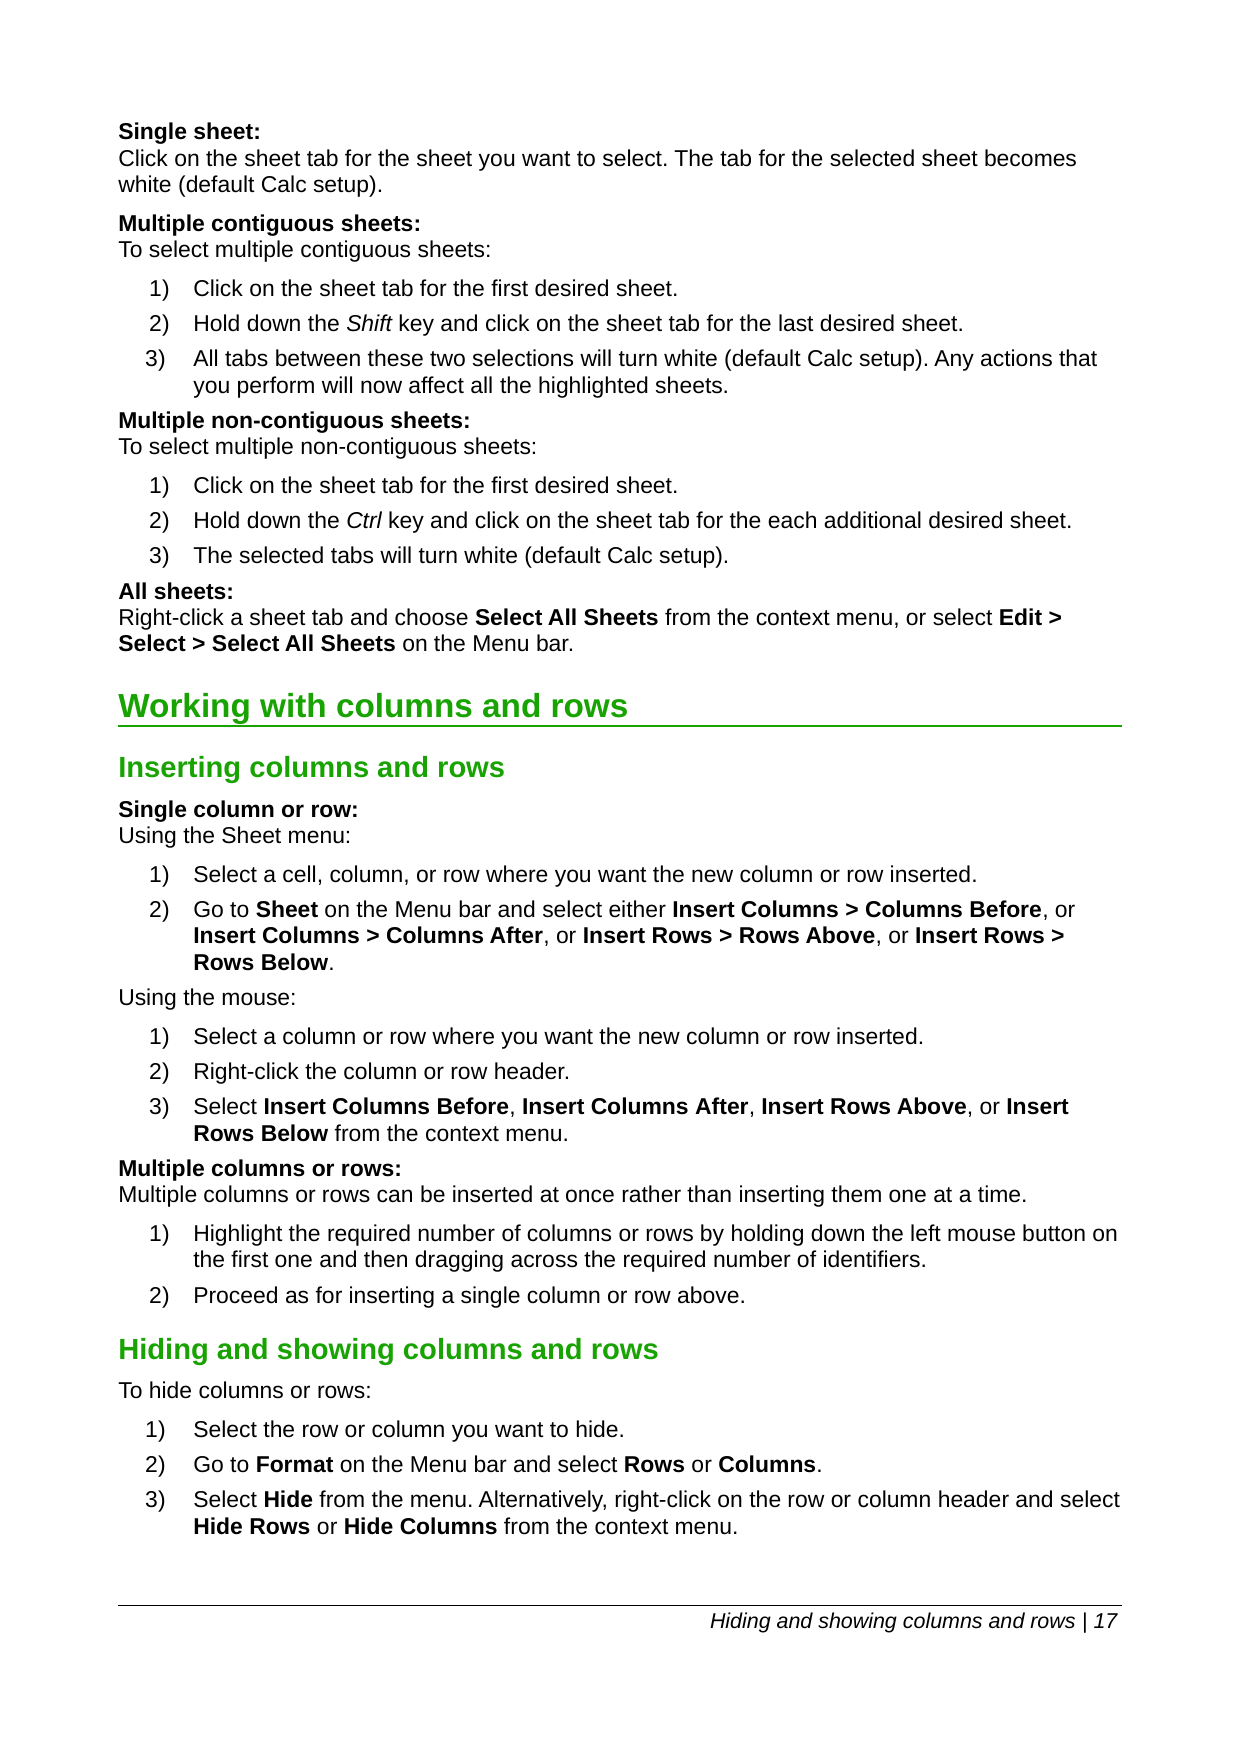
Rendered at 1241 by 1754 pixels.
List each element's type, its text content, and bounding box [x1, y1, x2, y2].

text Multiple non-contiguous sheets: [118, 407, 1122, 433]
list Hold down the Shift key and click on the sheet tab for the last desired sheet. [169, 310, 1122, 336]
list Click on the sheet tab for the first desired sheet. [169, 472, 1122, 498]
subtitle Working with columns and rows [118, 686, 1122, 725]
text Multiple contiguous sheets: [118, 210, 1122, 236]
list Select Insert Columns Before, Insert Columns After, Insert Rows Above, or Insert Rows Below from the context menu. [169, 1093, 1122, 1146]
subtitle Hiding and showing columns and rows [118, 1332, 1122, 1365]
list Go to Sheet on the Menu bar and select either Insert Columns > Columns Before, or Insert Columns > Columns After, or Insert Rows > Rows Above, or Insert Rows > Rows Below. [169, 896, 1122, 975]
subtitle Inserting columns and rows [118, 750, 1122, 784]
text To hide columns or rows: [118, 1377, 1122, 1403]
list To select multiple contiguous sheets: [118, 236, 1122, 262]
text Right-click a sheet tab and choose Select All Sheets from the context menu, or select Edit > Select > Select All Sheets on the Menu bar. [118, 604, 1122, 657]
text Single sheet: [118, 118, 1122, 144]
list Select a column or row where you want the new column or row inserted. [169, 1023, 1122, 1049]
text Multiple columns or rows: [118, 1155, 1122, 1181]
list To select multiple non-contiguous sheets: [118, 433, 1122, 459]
list Highlight the required number of columns or rows by holding down the left mouse button on the first one and then dragging across the required number of identifiers. [169, 1220, 1122, 1273]
list Using the Sheet menu: [118, 822, 1122, 848]
text Click on the sheet tab for the sheet you want to select. The tab for the selected sheet becomes white (default Calc setup). [118, 144, 1122, 197]
text All sheets: [118, 578, 1122, 604]
list Proceed as for inserting a single column or row above. [169, 1282, 1122, 1308]
list Multiple columns or rows can be inserted at once rather than inserting them one at a time. [118, 1181, 1122, 1208]
text Single column or row: [118, 796, 1122, 822]
list The selected tabs will turn white (default Calc setup). [169, 542, 1122, 569]
list Select the row or column you want to hide. [165, 1416, 1122, 1442]
list Go to Format on the Menu bar and select Rows or Columns. [165, 1451, 1122, 1477]
list Using the mouse: [118, 984, 1122, 1010]
list All tabs between these two selections will turn white (default Calc setup). Any actions that you perform will now affect all the highlighted sheets. [165, 345, 1122, 398]
list Select Hide from the menu. Alternatively, right-click on the row or column header and select Hide Rows or Hide Columns from the context menu. [165, 1486, 1122, 1539]
list Click on the sheet tab for the first desired sheet. [169, 275, 1122, 301]
list Right-click the column or row header. [169, 1058, 1122, 1084]
list Hold down the Ctrl key and click on the sheet tab for the each additional desired sheet. [169, 507, 1122, 534]
list Select a cell, column, or row where you want the new column or row inserted. [169, 861, 1122, 887]
